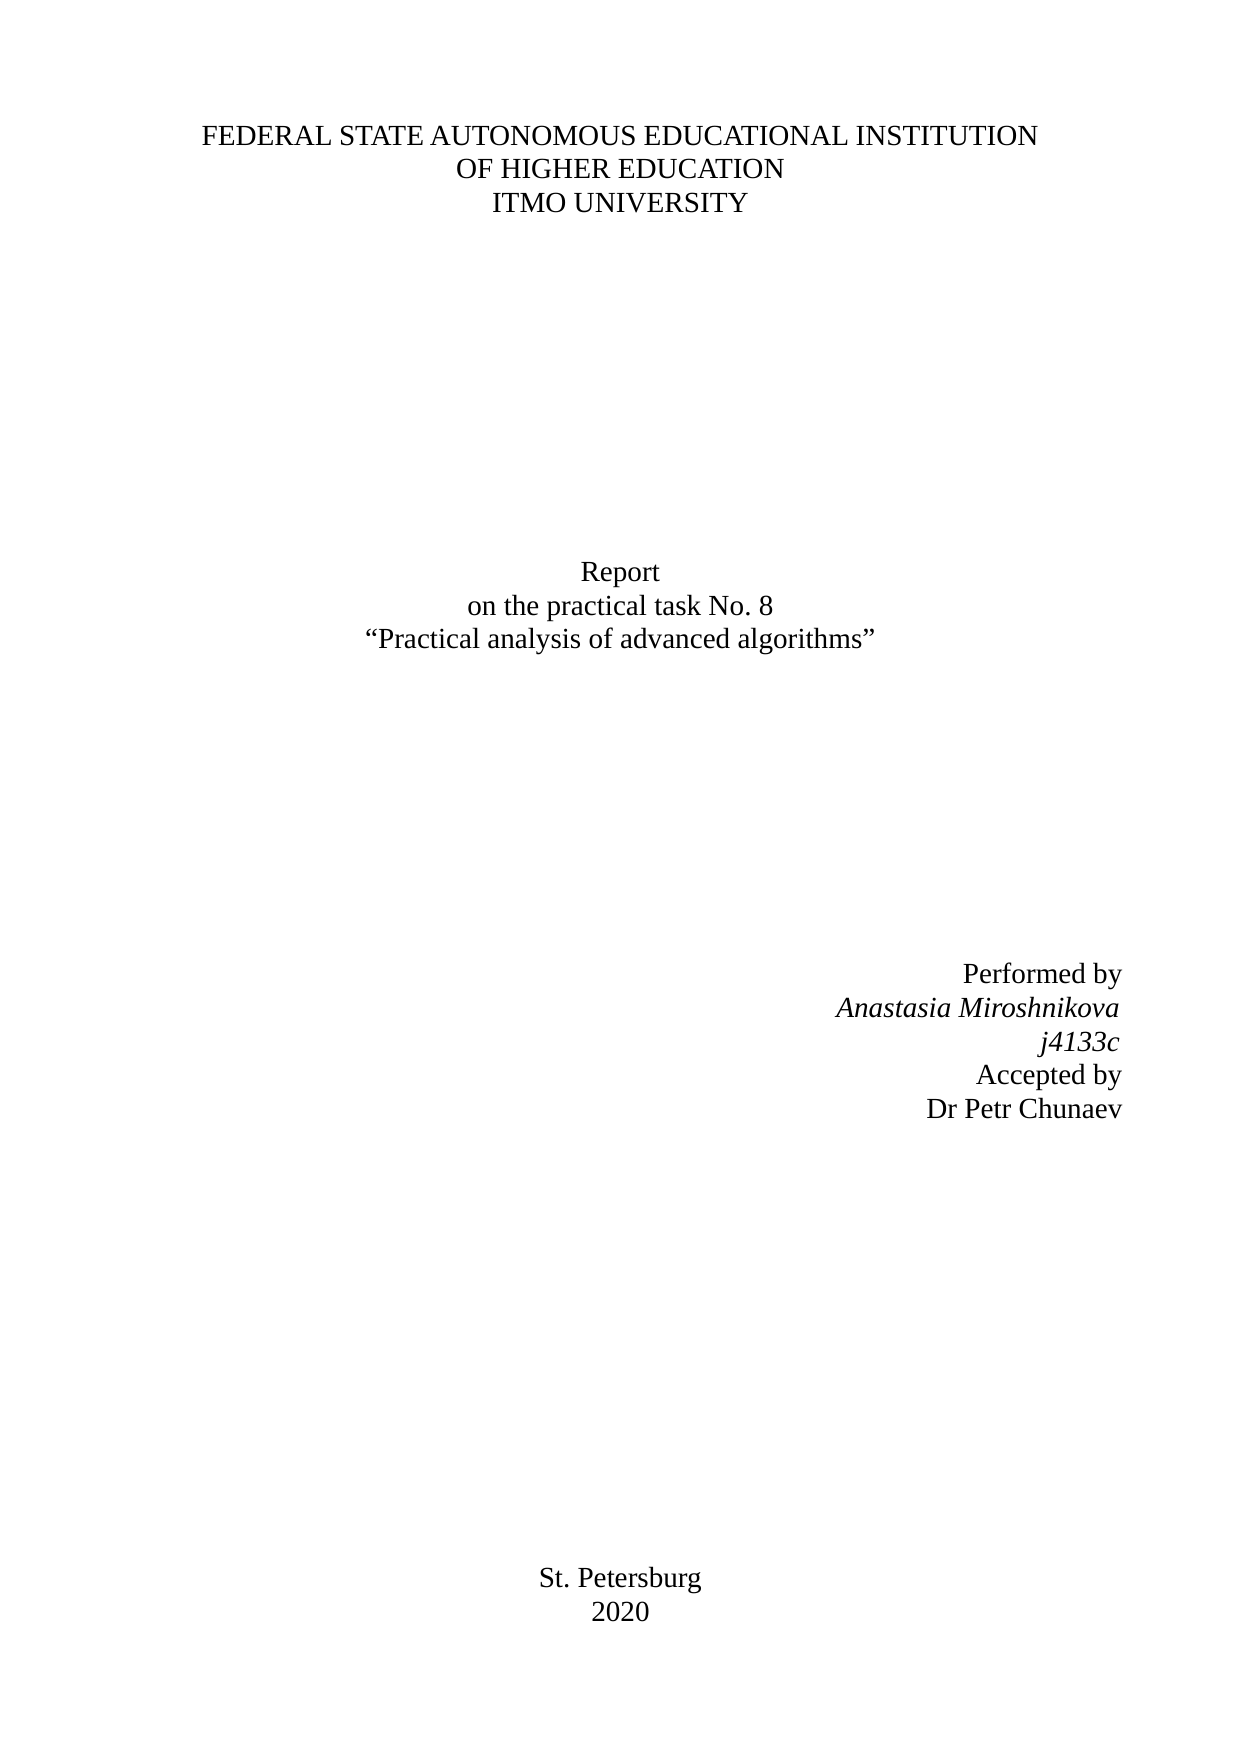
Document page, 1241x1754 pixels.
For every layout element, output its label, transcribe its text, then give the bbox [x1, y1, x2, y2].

text St. Petersburg [118, 1560, 1122, 1594]
text FEDERAL STATE AUTONOMOUS EDUCATIONAL INSTITUTION [118, 118, 1122, 152]
text “Practical analysis of advanced algorithms” [118, 621, 1122, 655]
text Anastasia Miroshnikova [118, 990, 1122, 1024]
text Dr Petr Chunaev [118, 1091, 1122, 1124]
text j4133c [118, 1024, 1122, 1057]
text Report [118, 554, 1122, 588]
text OF HIGHER EDUCATION [118, 152, 1122, 185]
text Accepted by [118, 1057, 1122, 1091]
text ITMO UNIVERSITY [118, 185, 1122, 219]
text 2020 [118, 1594, 1122, 1627]
text on the practical task No. 8 [118, 588, 1122, 621]
text Performed by [118, 957, 1122, 990]
